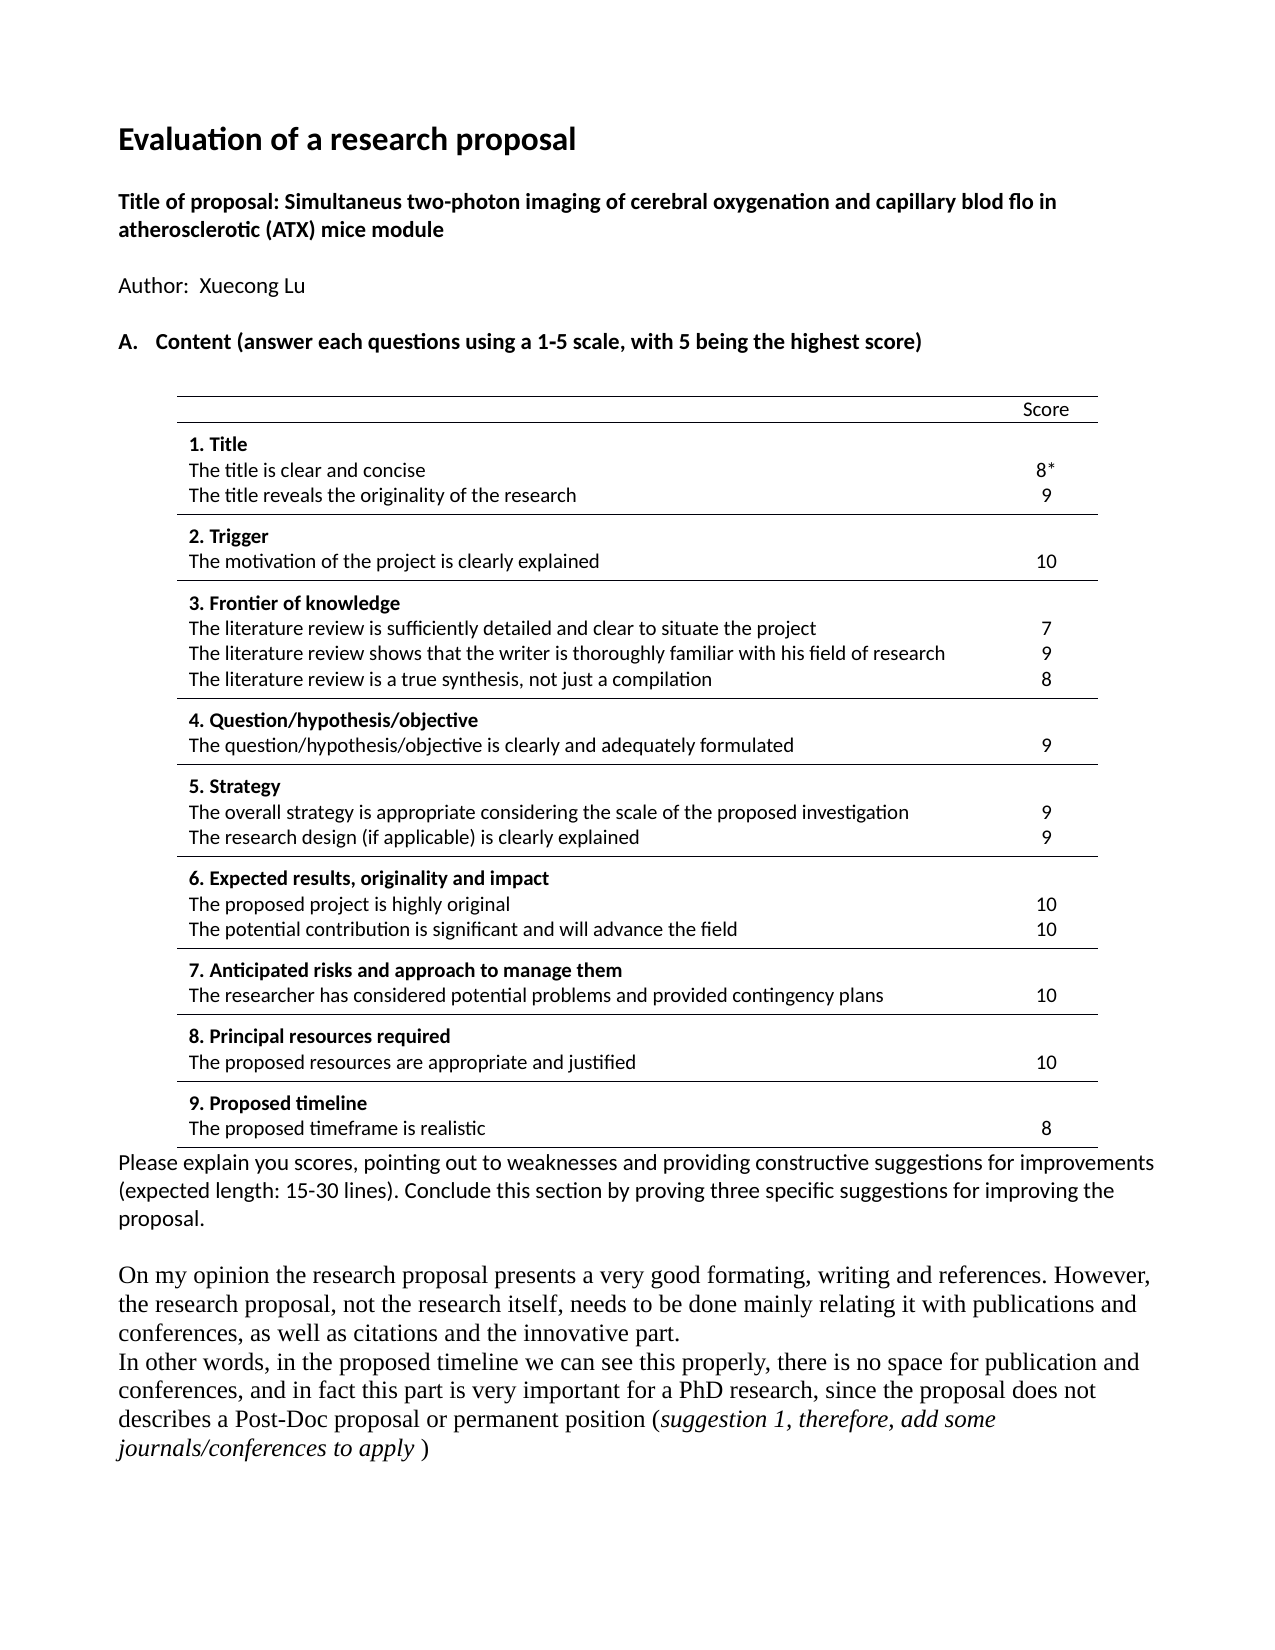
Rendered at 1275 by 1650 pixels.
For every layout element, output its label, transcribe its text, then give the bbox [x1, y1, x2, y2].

table_cell The literature review shows that the writer is thoroughly familiar with his field of research [177, 641, 994, 666]
table_cell 8. Principal resources required [177, 1015, 994, 1049]
table_cell 7. Anticipated risks and approach to manage them [177, 949, 994, 983]
table_cell [995, 699, 1098, 732]
table_cell The motivation of the project is clearly explained [177, 549, 994, 580]
table_cell 9 [995, 733, 1098, 764]
text On my opinion the research proposal presents a very good formating, writing and references. However, the research proposal, not the research itself, needs to be done mainly relating it with publications and conferences, as well as citations and the innovative part. [118, 1260, 1157, 1347]
table_cell 9 [995, 824, 1098, 856]
table_cell [995, 1015, 1098, 1049]
table_cell The overall strategy is appropriate considering the scale of the proposed investigation [177, 799, 994, 824]
table_cell 8 [995, 666, 1098, 698]
table_cell The proposed timeframe is realistic [177, 1116, 994, 1147]
text Author: Xuecong Lu [118, 271, 1157, 299]
table_cell 9 [995, 641, 1098, 666]
text Evaluation of a research proposal [118, 118, 1157, 159]
table_header [177, 397, 994, 422]
table_cell 9. Proposed timeline [177, 1082, 994, 1116]
table_cell [995, 949, 1098, 983]
table_cell The proposed resources are appropriate and justified [177, 1049, 994, 1081]
table_cell The potential contribution is significant and will advance the field [177, 916, 994, 948]
table_cell 5. Strategy [177, 765, 994, 799]
table_cell 2. Trigger [177, 515, 994, 549]
table_cell 9 [995, 482, 1098, 514]
table_cell [995, 515, 1098, 549]
table_cell 8* [995, 457, 1098, 482]
text Please explain you scores, pointing out to weaknesses and providing constructive suggestions for improvements (expected length: 15-30 lines). Conclude this section by proving three specific suggestions for improving the proposal. [118, 423, 1157, 1232]
table_cell 1. Title [177, 423, 994, 457]
table_header Score [995, 397, 1098, 422]
table_cell [995, 581, 1098, 615]
table_cell [995, 765, 1098, 799]
table_cell The researcher has considered potential problems and provided contingency plans [177, 983, 994, 1014]
table_cell The literature review is sufficiently detailed and clear to situate the project [177, 615, 994, 641]
table_cell 10 [995, 916, 1098, 948]
table_cell The literature review is a true synthesis, not just a compilation [177, 666, 994, 698]
table_cell 7 [995, 615, 1098, 641]
text In other words, in the proposed timeline we can see this properly, there is no space for publication and conferences, and in fact this part is very important for a PhD research, since the proposal does not describes a Post-Doc proposal or permanent position (suggestion 1, therefore, add some journals/conferences to apply ) [118, 1347, 1157, 1462]
table_cell 10 [995, 891, 1098, 916]
table_cell [995, 423, 1098, 457]
table_cell [995, 857, 1098, 891]
table_cell 8 [995, 1116, 1098, 1147]
table_cell 4. Question/hypothesis/objective [177, 699, 994, 732]
table_cell 10 [995, 549, 1098, 580]
table_cell 10 [995, 983, 1098, 1014]
table_cell The title is clear and concise [177, 457, 994, 482]
table_cell [995, 1082, 1098, 1116]
list Content (answer each questions using a 1‐5 scale, with 5 being the highest score) [118, 327, 1157, 355]
table_cell The title reveals the originality of the research [177, 482, 994, 514]
table_cell 9 [995, 799, 1098, 824]
table_cell 3. Frontier of knowledge [177, 581, 994, 615]
table_cell The proposed project is highly original [177, 891, 994, 916]
table_cell The research design (if applicable) is clearly explained [177, 824, 994, 856]
table_cell The question/hypothesis/objective is clearly and adequately formulated [177, 733, 994, 764]
table_cell 6. Expected results, originality and impact [177, 857, 994, 891]
table_cell 10 [995, 1049, 1098, 1081]
text Title of proposal: Simultaneus two-photon imaging of cerebral oxygenation and capillary blod flo in atherosclerotic (ATX) mice module [118, 187, 1157, 243]
